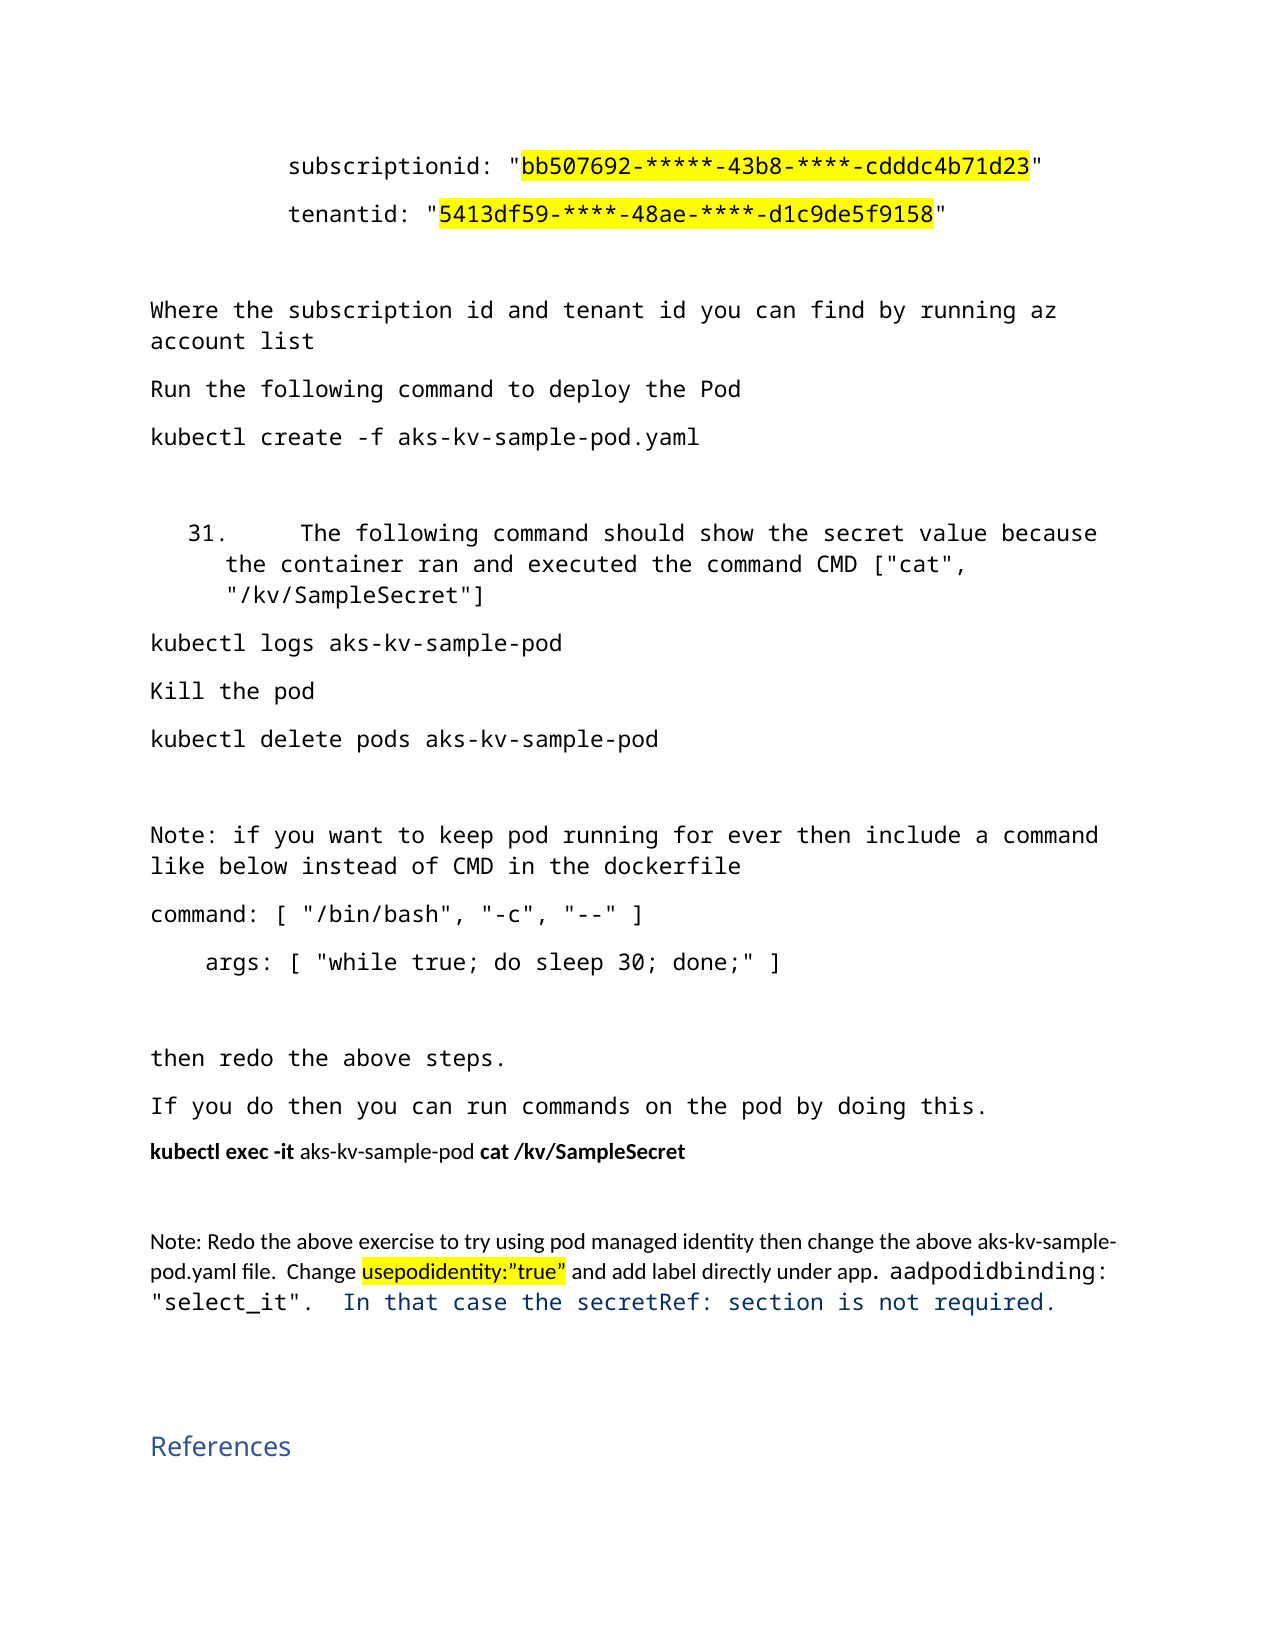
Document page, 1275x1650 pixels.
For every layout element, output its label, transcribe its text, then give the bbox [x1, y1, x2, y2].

text Kill the pod [150, 675, 1125, 706]
subtitle References [150, 1428, 1125, 1464]
text kubectl create -f aks-kv-sample-pod.yaml [150, 421, 1125, 452]
text then redo the above steps. [150, 1042, 1125, 1073]
text command: [ "/bin/bash", "-c", "--" ] [150, 898, 1125, 929]
text kubectl delete pods aks-kv-sample-pod [150, 723, 1125, 754]
text kubectl exec -it aks-kv-sample-pod cat /kv/SampleSecret [150, 1137, 1125, 1166]
text Where the subscription id and tenant id you can find by running az account list [150, 294, 1125, 356]
text Run the following command to deploy the Pod [150, 373, 1125, 404]
list The following command should show the secret value because the container ran and executed the command CMD ["cat", "/kv/SampleSecret"] [187, 517, 1125, 610]
text subscriptionid: "bb507692-*****-43b8-****-cdddc4b71d23" [150, 150, 1125, 181]
text If you do then you can run commands on the pod by doing this. [150, 1089, 1125, 1121]
text kubectl logs aks-kv-sample-pod [150, 627, 1125, 658]
text Note: Redo the above exercise to try using pod managed identity then change the above aks-kv-sample-pod.yaml file. Change usepodidentity:”true” and add label directly under app. aadpodidbinding: "select_it". In that case the secretRef: section is not required. [150, 1227, 1125, 1317]
text args: [ "while true; do sleep 30; done;" ] [150, 946, 1125, 977]
text Note: if you want to keep pod running for ever then include a command like below instead of CMD in the dockerfile [150, 819, 1125, 881]
text tenantid: "5413df59-****-48ae-****-d1c9de5f9158" [150, 198, 1125, 229]
